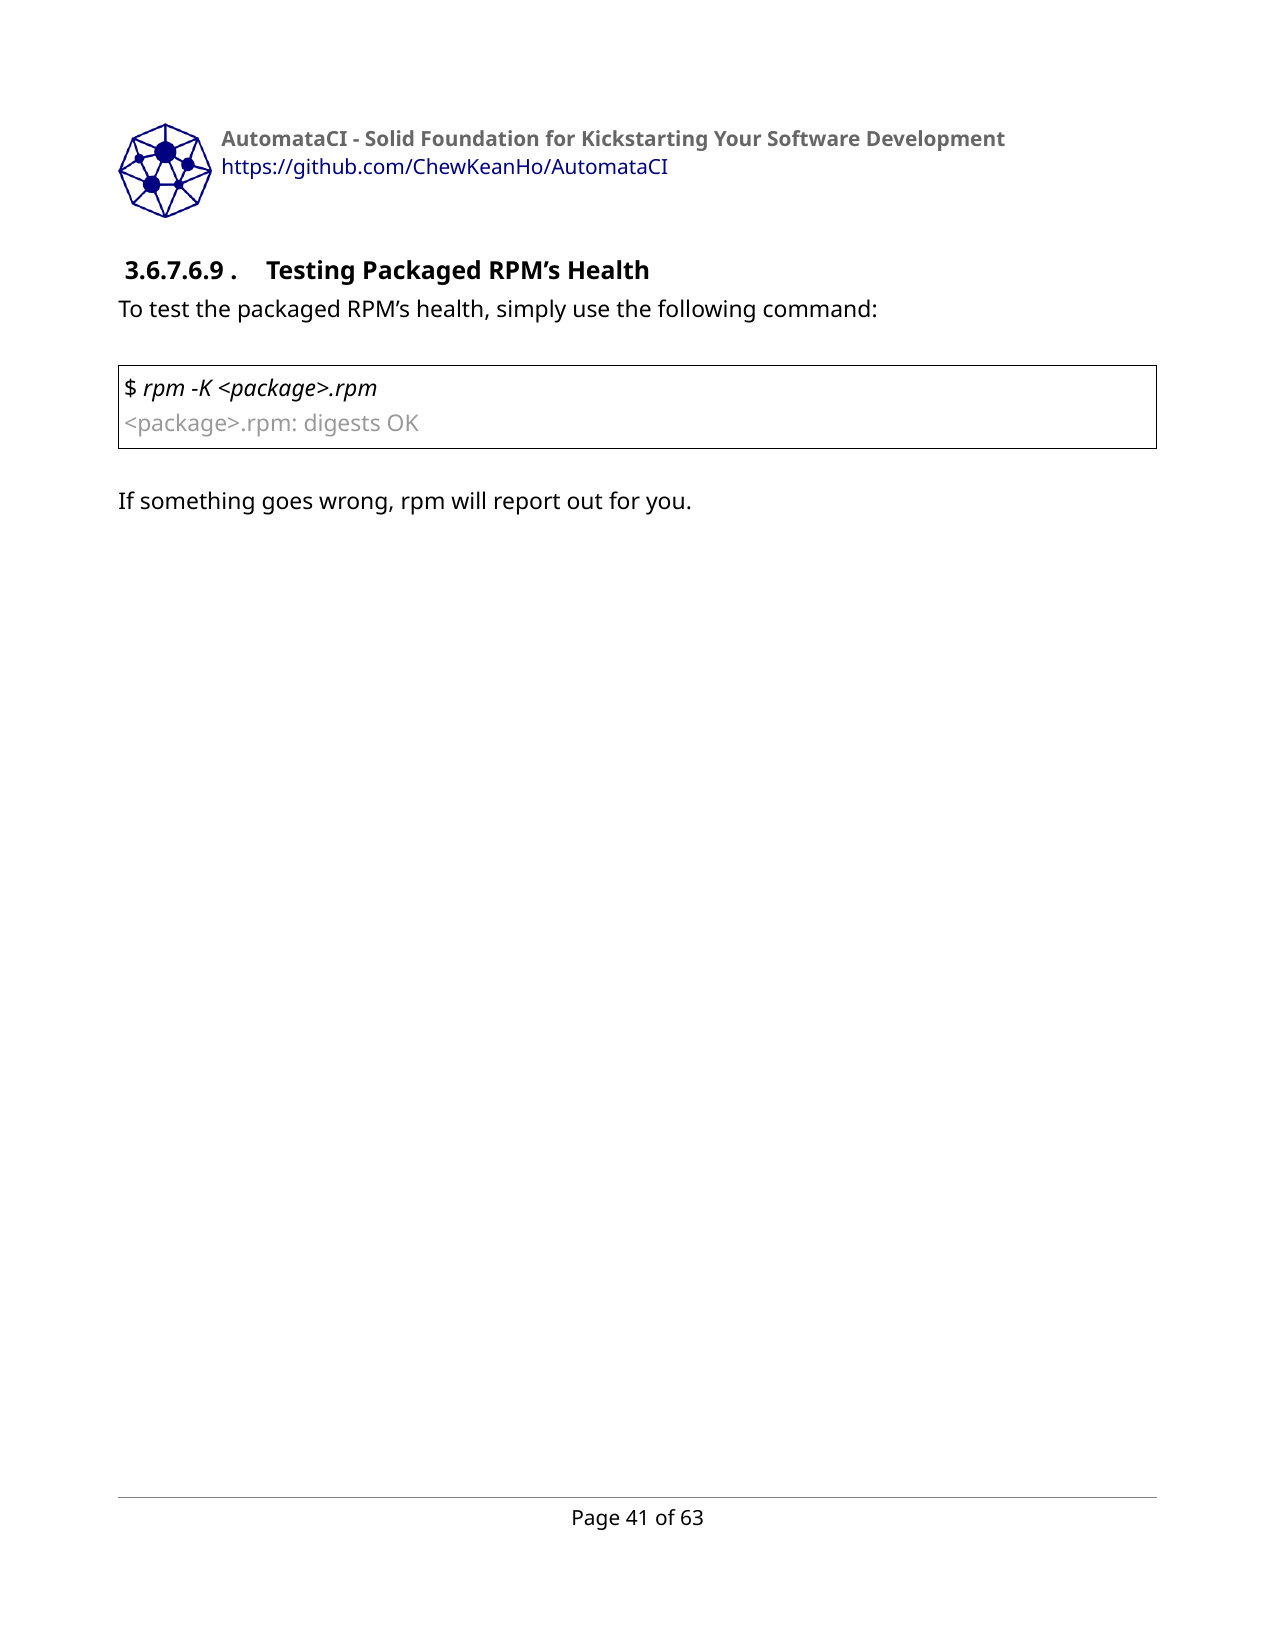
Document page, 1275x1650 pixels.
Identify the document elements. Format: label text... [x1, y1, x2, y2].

table_header $ rpm -K <package>.rpm <package>.rpm: digests OK [119, 366, 1156, 448]
picture [118, 123, 212, 218]
text If something goes wrong, rpm will report out for you. [118, 485, 1157, 516]
subtitle Testing Packaged RPM’s Health [118, 253, 1157, 287]
text To test the packaged RPM’s health, simply use the following command: [118, 293, 1157, 324]
